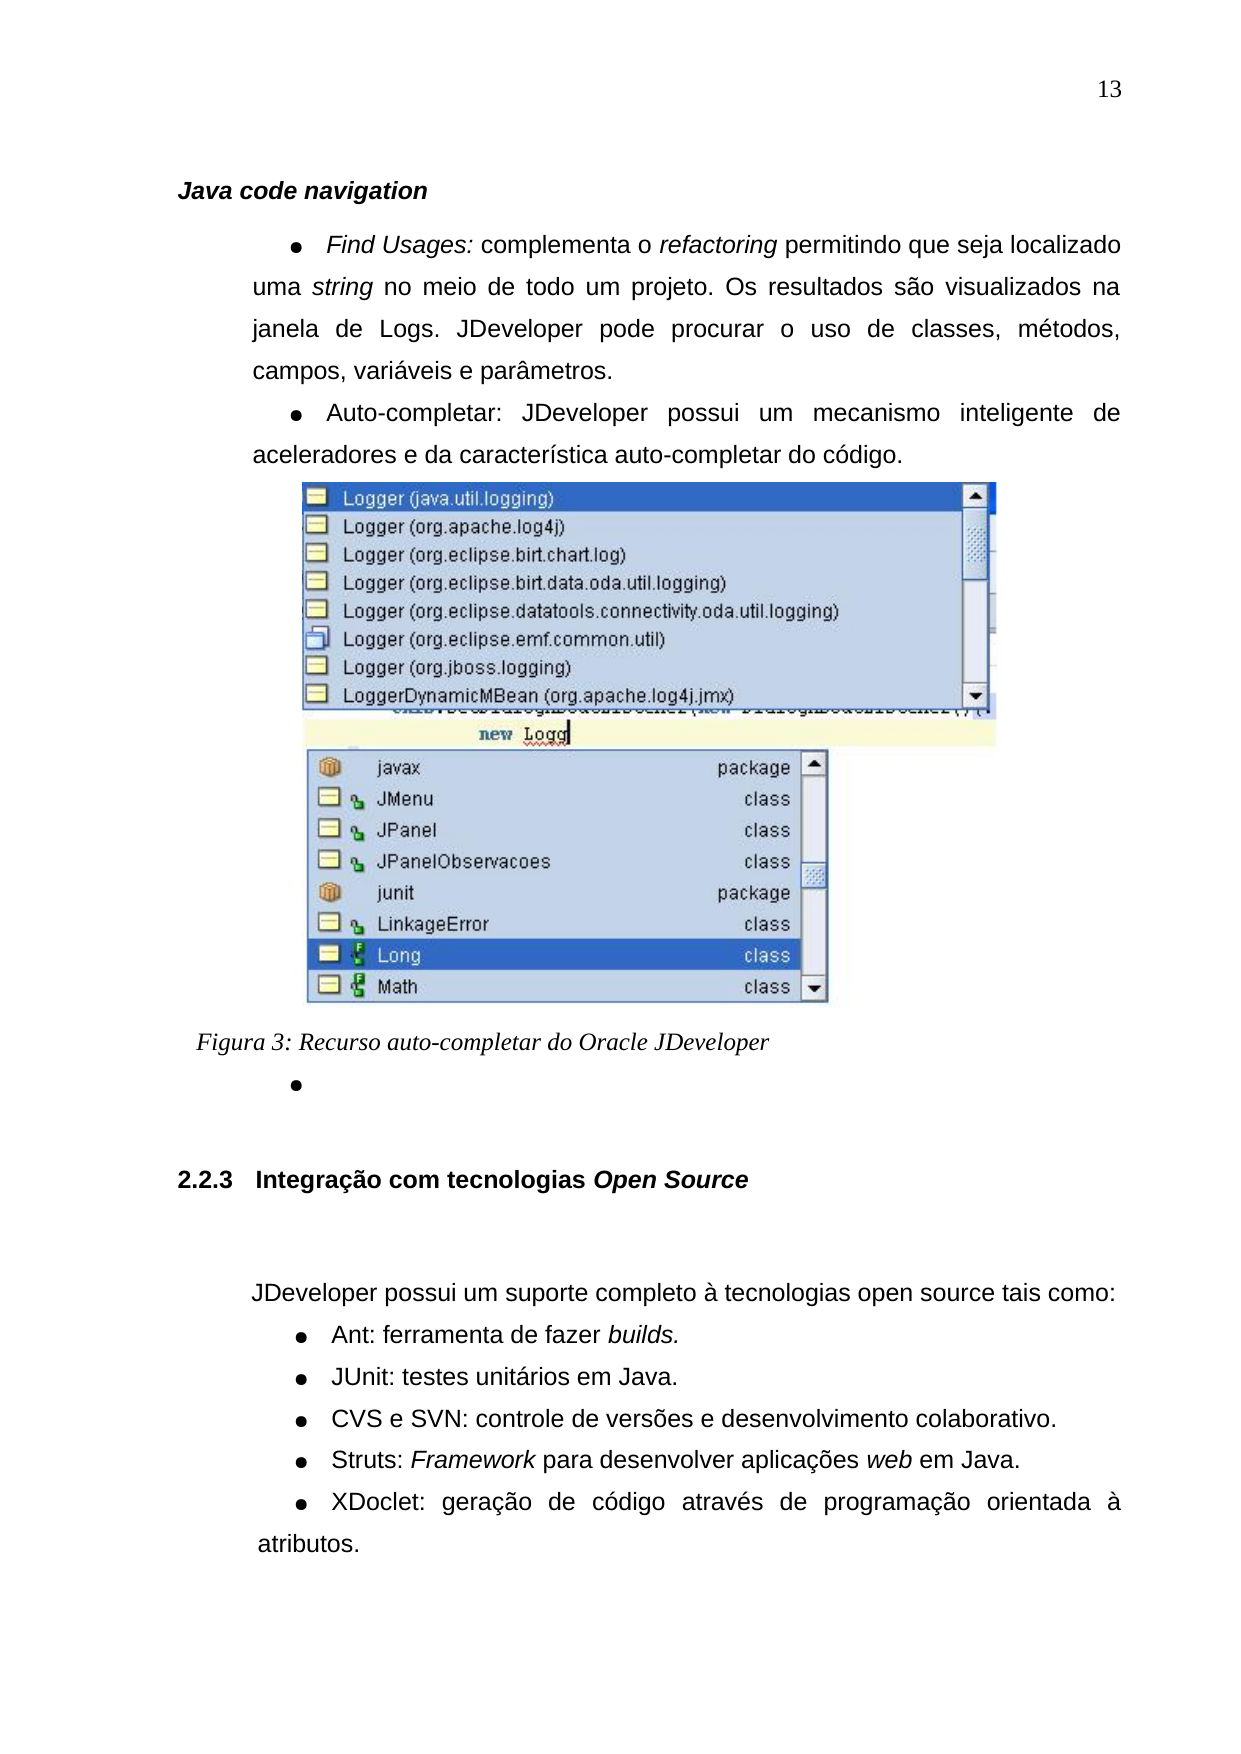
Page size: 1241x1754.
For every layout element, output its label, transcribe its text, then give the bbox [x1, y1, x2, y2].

list Struts: Framework para desenvolver aplicações web em Java. [220, 1446, 1122, 1474]
subtitle Java code navigation [177, 177, 1122, 205]
list JUnit: testes unitários em Java. [220, 1362, 1122, 1390]
text JDeveloper possui um suporte completo à tecnologias open source tais como: [177, 1279, 1122, 1307]
list Ant: ferramenta de fazer builds. [220, 1321, 1122, 1348]
list Auto-completar: JDeveloper possui um mecanismo inteligente de aceleradores e da característica auto-completar do código. [215, 399, 1122, 468]
list CVS e SVN: controle de versões e desenvolvimento colaborativo. [220, 1404, 1122, 1432]
subtitle Integração com tecnologias Open Source [177, 1166, 1122, 1193]
list Figura 3: Recurso auto-completar do Oracle JDeveloper [196, 495, 1103, 1055]
list XDoclet: geração de código através de programação orientada à atributos. [220, 1488, 1122, 1558]
picture [302, 482, 998, 1014]
list Find Usages: complementa o refactoring permitindo que seja localizado uma string no meio de todo um projeto. Os resultados são visualizados na janela de Logs. JDeveloper pode procurar o uso de classes, métodos, campos, variáveis e parâmetros. [215, 231, 1122, 385]
